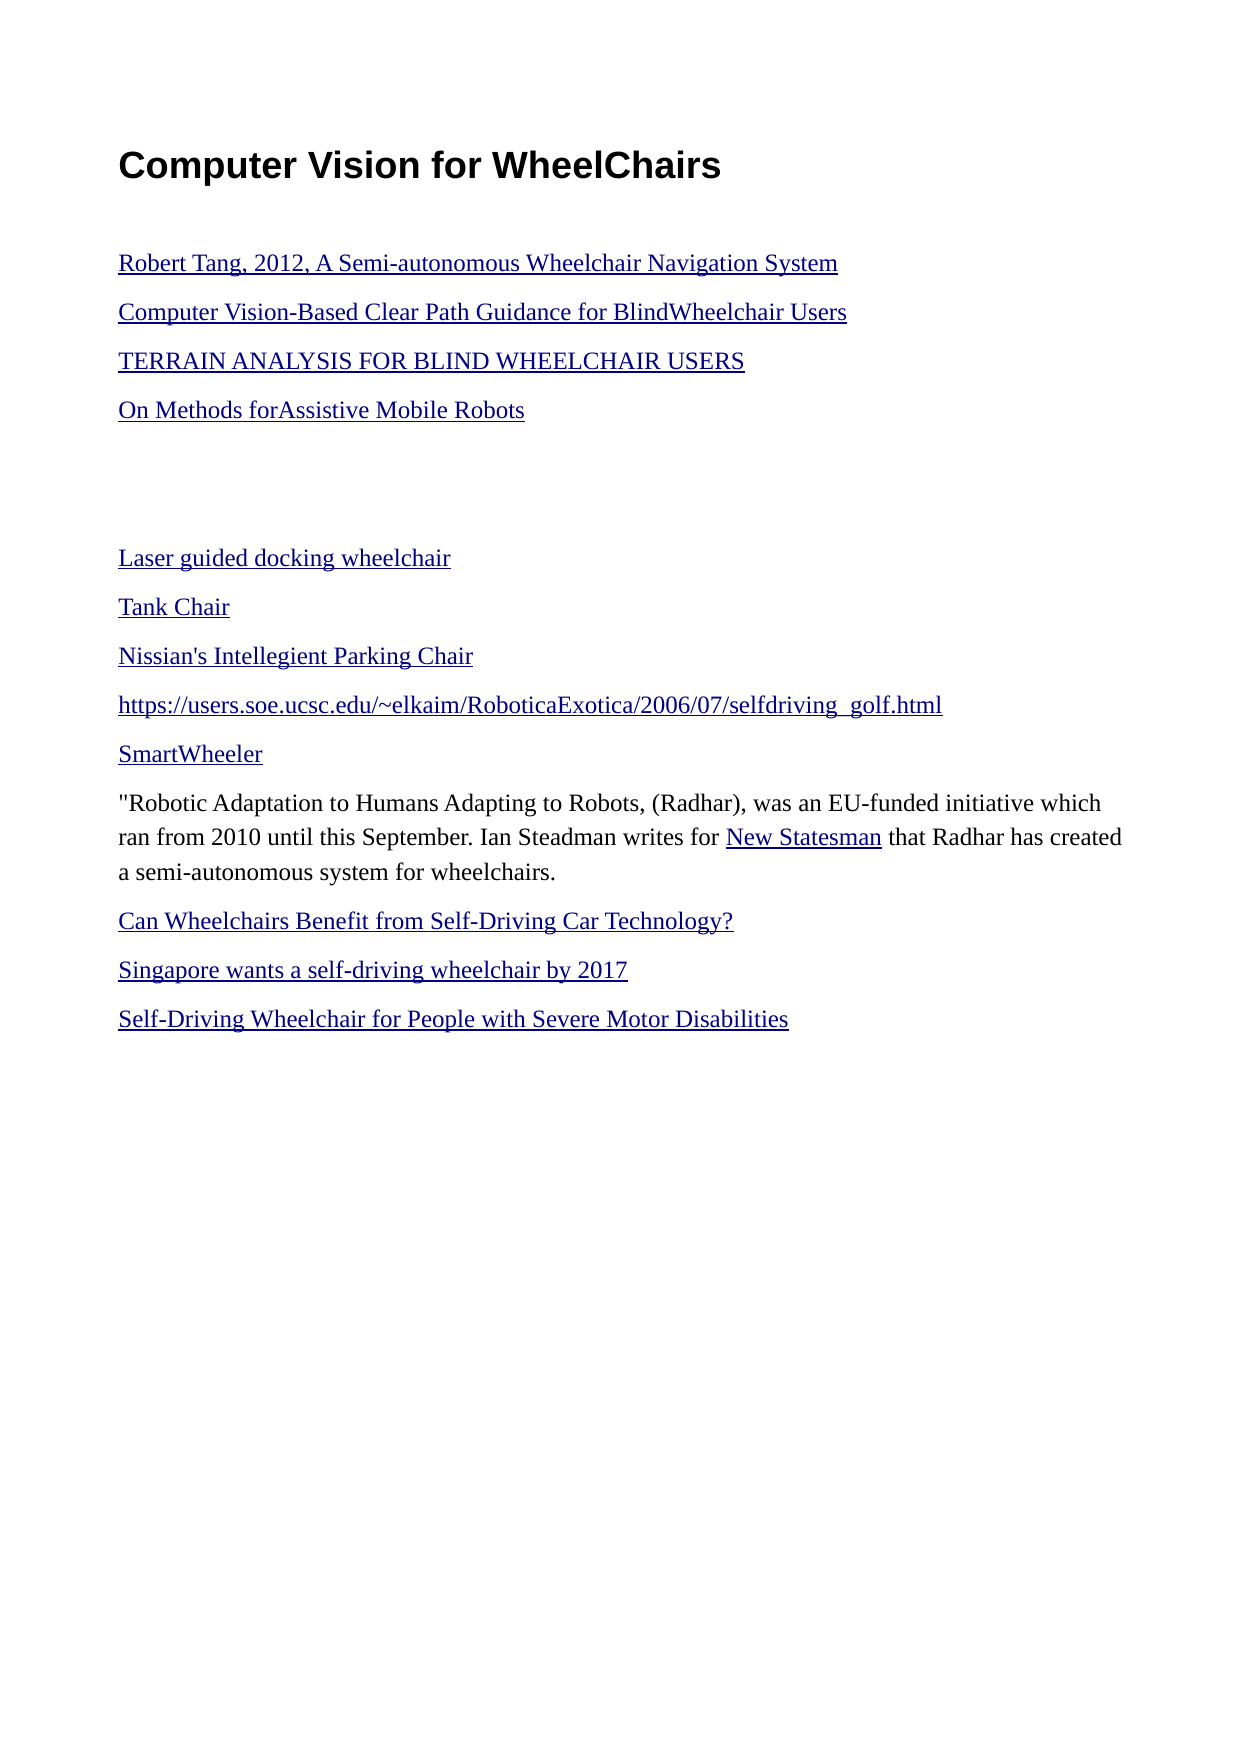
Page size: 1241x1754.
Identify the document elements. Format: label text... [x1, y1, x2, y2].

text https://users.soe.ucsc.edu/~elkaim/RoboticaExotica/2006/07/selfdriving_golf.html [118, 690, 1122, 719]
text "Robotic Adaptation to Humans Adapting to Robots, (Radhar), was an EU-funded initiative which ran from 2010 until this September. Ian Steadman writes for New Statesman that Radhar has created a semi-autonomous system for wheelchairs. [118, 788, 1122, 886]
text On Methods forAssistive Mobile Robots [118, 396, 1122, 424]
subtitle Computer Vision for WheelChairs [118, 143, 1122, 187]
text Can Wheelchairs Benefit from Self-Driving Car Technology? [118, 906, 1122, 935]
text Laser guided docking wheelchair [118, 543, 1122, 571]
text SmartWheeler [118, 739, 1122, 768]
text Self-Driving Wheelchair for People with Severe Motor Disabilities [118, 1004, 1122, 1033]
text TERRAIN ANALYSIS FOR BLIND WHEELCHAIR USERS [118, 346, 1122, 375]
text Robert Tang, 2012, A Semi-autonomous Wheelchair Navigation System [118, 248, 1122, 277]
text Computer Vision-Based Clear Path Guidance for BlindWheelchair Users [118, 297, 1122, 326]
text Tank Chair [118, 592, 1122, 621]
text Singapore wants a self-driving wheelchair by 2017 [118, 955, 1122, 984]
text Nissian's Intellegient Parking Chair [118, 641, 1122, 669]
